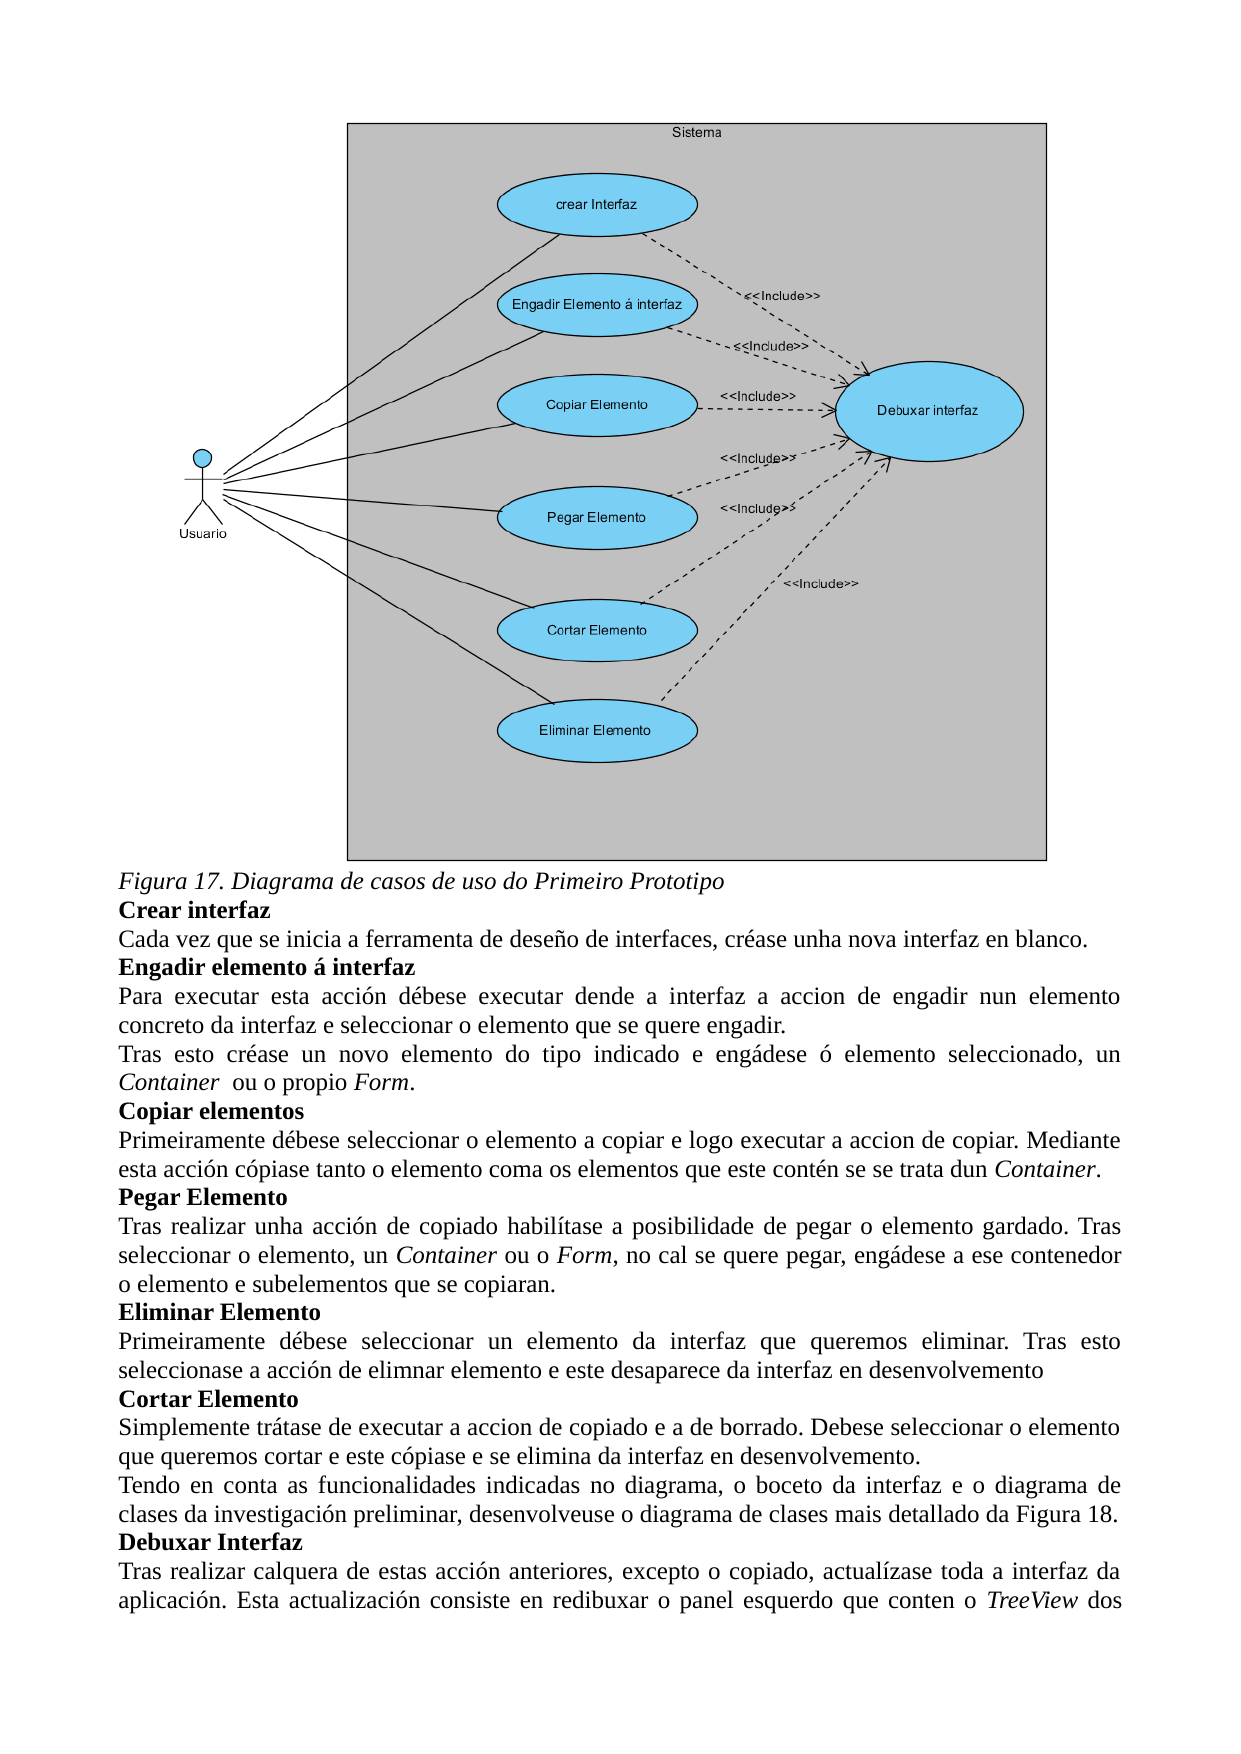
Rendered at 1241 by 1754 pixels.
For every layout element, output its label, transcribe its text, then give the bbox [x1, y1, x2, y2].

text Crear interfaz [118, 895, 1122, 924]
text Tendo en conta as funcionalidades indicadas no diagrama, o boceto da interfaz e o diagrama de clases da investigación preliminar, desenvolveuse o diagrama de clases mais detallado da Figura 18. [118, 1470, 1122, 1527]
text Simplemente trátase de executar a accion de copiado e a de borrado. Debese seleccionar o elemento que queremos cortar e este cópiase e se elimina da interfaz en desenvolvemento. [118, 1412, 1122, 1470]
text Tras esto créase un novo elemento do tipo indicado e engádese ó elemento seleccionado, un Container ou o propio Form. [118, 1039, 1122, 1096]
text Pegar Elemento [118, 1182, 1122, 1211]
text Engadir elemento á interfaz [118, 952, 1122, 981]
text Tras realizar calquera de estas acción anteriores, excepto o copiado, actualízase toda a interfaz da aplicación. Esta actualización consiste en redibuxar o panel esquerdo que conten o TreeView dos [118, 1556, 1122, 1614]
text Debuxar Interfaz [118, 1527, 1122, 1556]
text Para executar esta acción débese executar dende a interfaz a accion de engadir nun elemento concreto da interfaz e seleccionar o elemento que se quere engadir. [118, 981, 1122, 1039]
text Primeiramente débese seleccionar un elemento da interfaz que queremos eliminar. Tras esto seleccionase a acción de elimnar elemento e este desaparece da interfaz en desenvolvemento [118, 1326, 1122, 1384]
text Eliminar Elemento [118, 1297, 1122, 1326]
text Tras realizar unha acción de copiado habilítase a posibilidade de pegar o elemento gardado. Tras seleccionar o elemento, un Container ou o Form, no cal se quere pegar, engádese a ese contenedor o elemento e subelementos que se copiaran. [118, 1211, 1122, 1297]
text Copiar elementos [118, 1096, 1122, 1125]
picture [124, 118, 1129, 867]
text Figura 17. Diagrama de casos de uso do Primeiro Prototipo [118, 131, 1122, 895]
text Cortar Elemento [118, 1384, 1122, 1412]
text Cada vez que se inicia a ferramenta de deseño de interfaces, créase unha nova interfaz en blanco. [118, 924, 1122, 952]
text Primeiramente débese seleccionar o elemento a copiar e logo executar a accion de copiar. Mediante esta acción cópiase tanto o elemento coma os elementos que este contén se se trata dun Container. [118, 1125, 1122, 1182]
